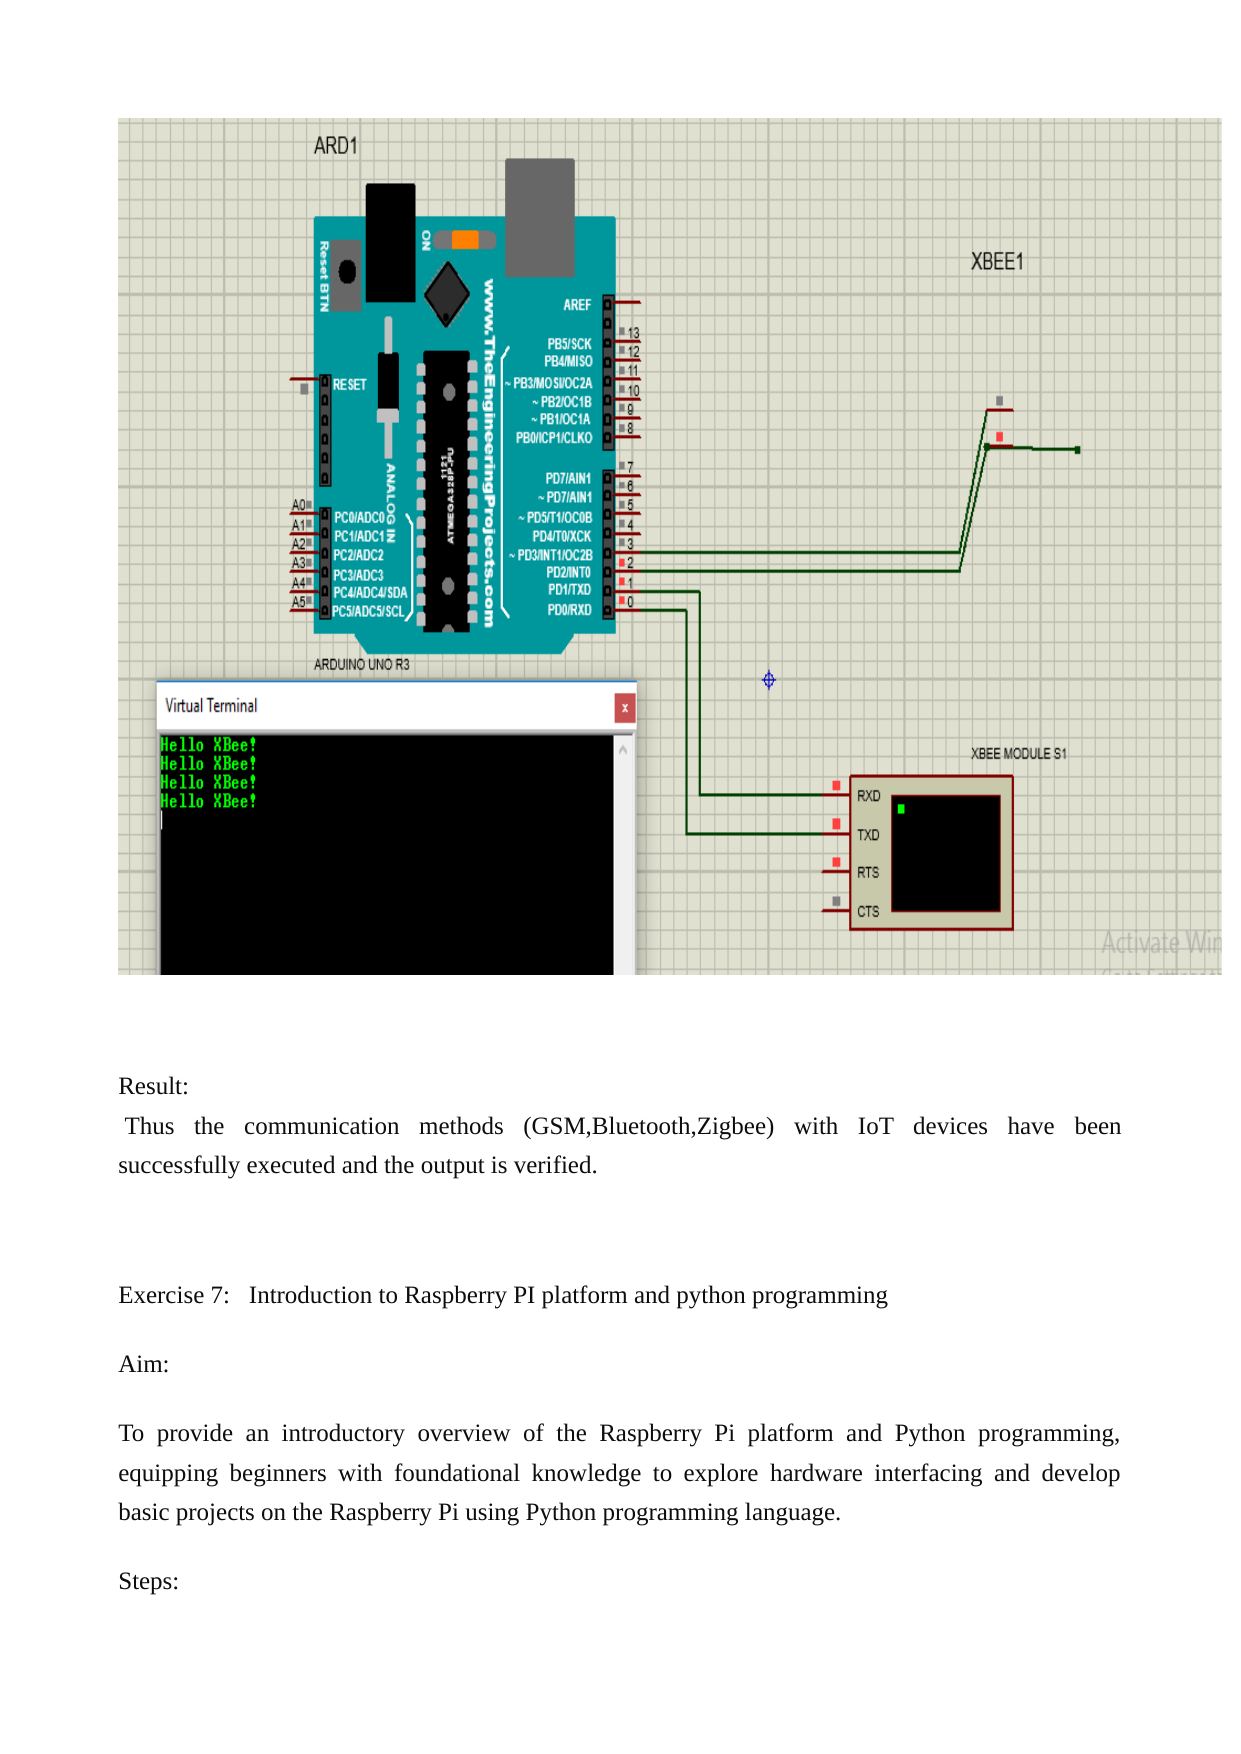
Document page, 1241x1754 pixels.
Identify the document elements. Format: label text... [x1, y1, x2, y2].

text To provide an introductory overview of the Raspberry Pi platform and Python programming, equipping beginners with foundational knowledge to explore hardware interfacing and develop basic projects on the Raspberry Pi using Python programming language. [118, 1418, 1122, 1526]
text Result: [118, 1071, 1122, 1100]
text Aim: [118, 1349, 1122, 1378]
text Thus the communication methods (GSM,Bluetooth,Zigbee) with IoT devices have been successfully executed and the output is verified. [118, 1111, 1122, 1179]
picture [118, 118, 1222, 975]
text Steps: [118, 1566, 1122, 1595]
text Exercise 7: Introduction to Raspberry PI platform and python programming [118, 1281, 1122, 1309]
